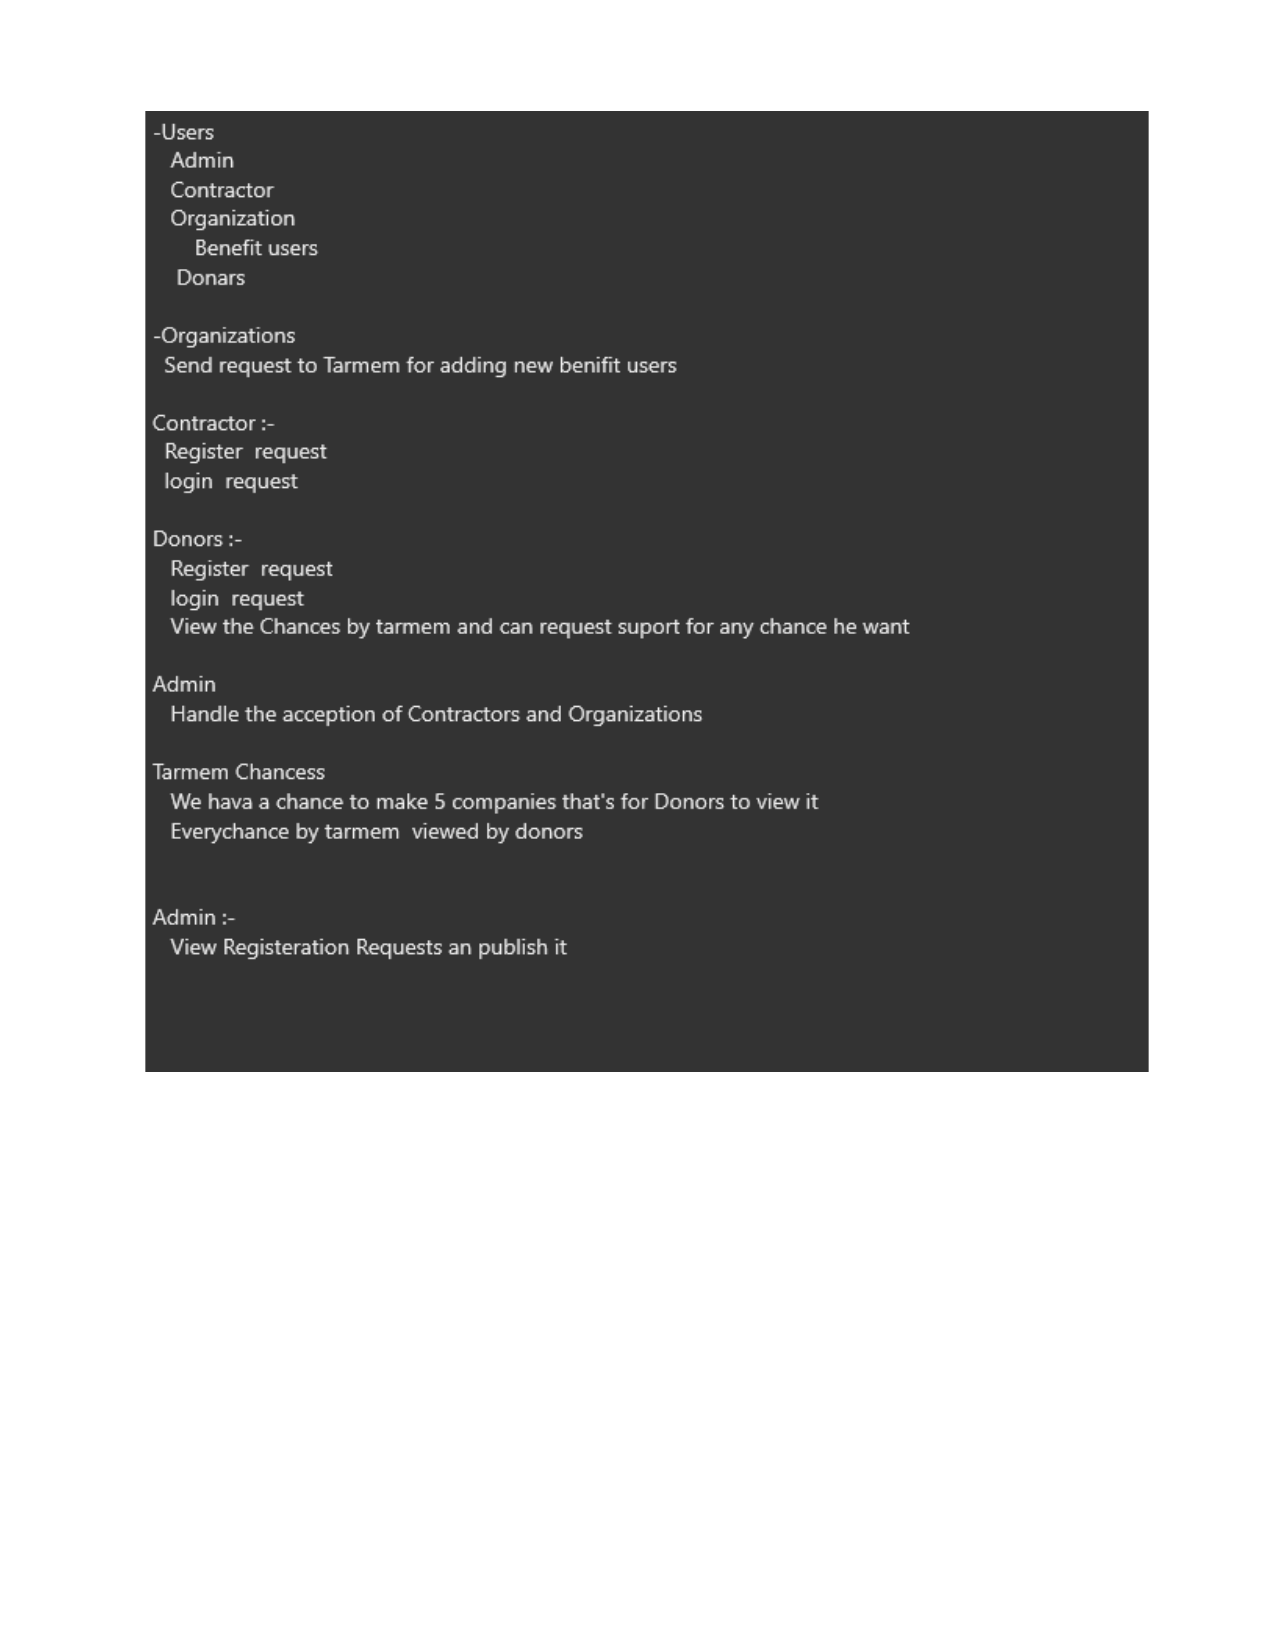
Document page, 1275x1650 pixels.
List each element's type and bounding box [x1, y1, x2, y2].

picture [145, 111, 1149, 1072]
